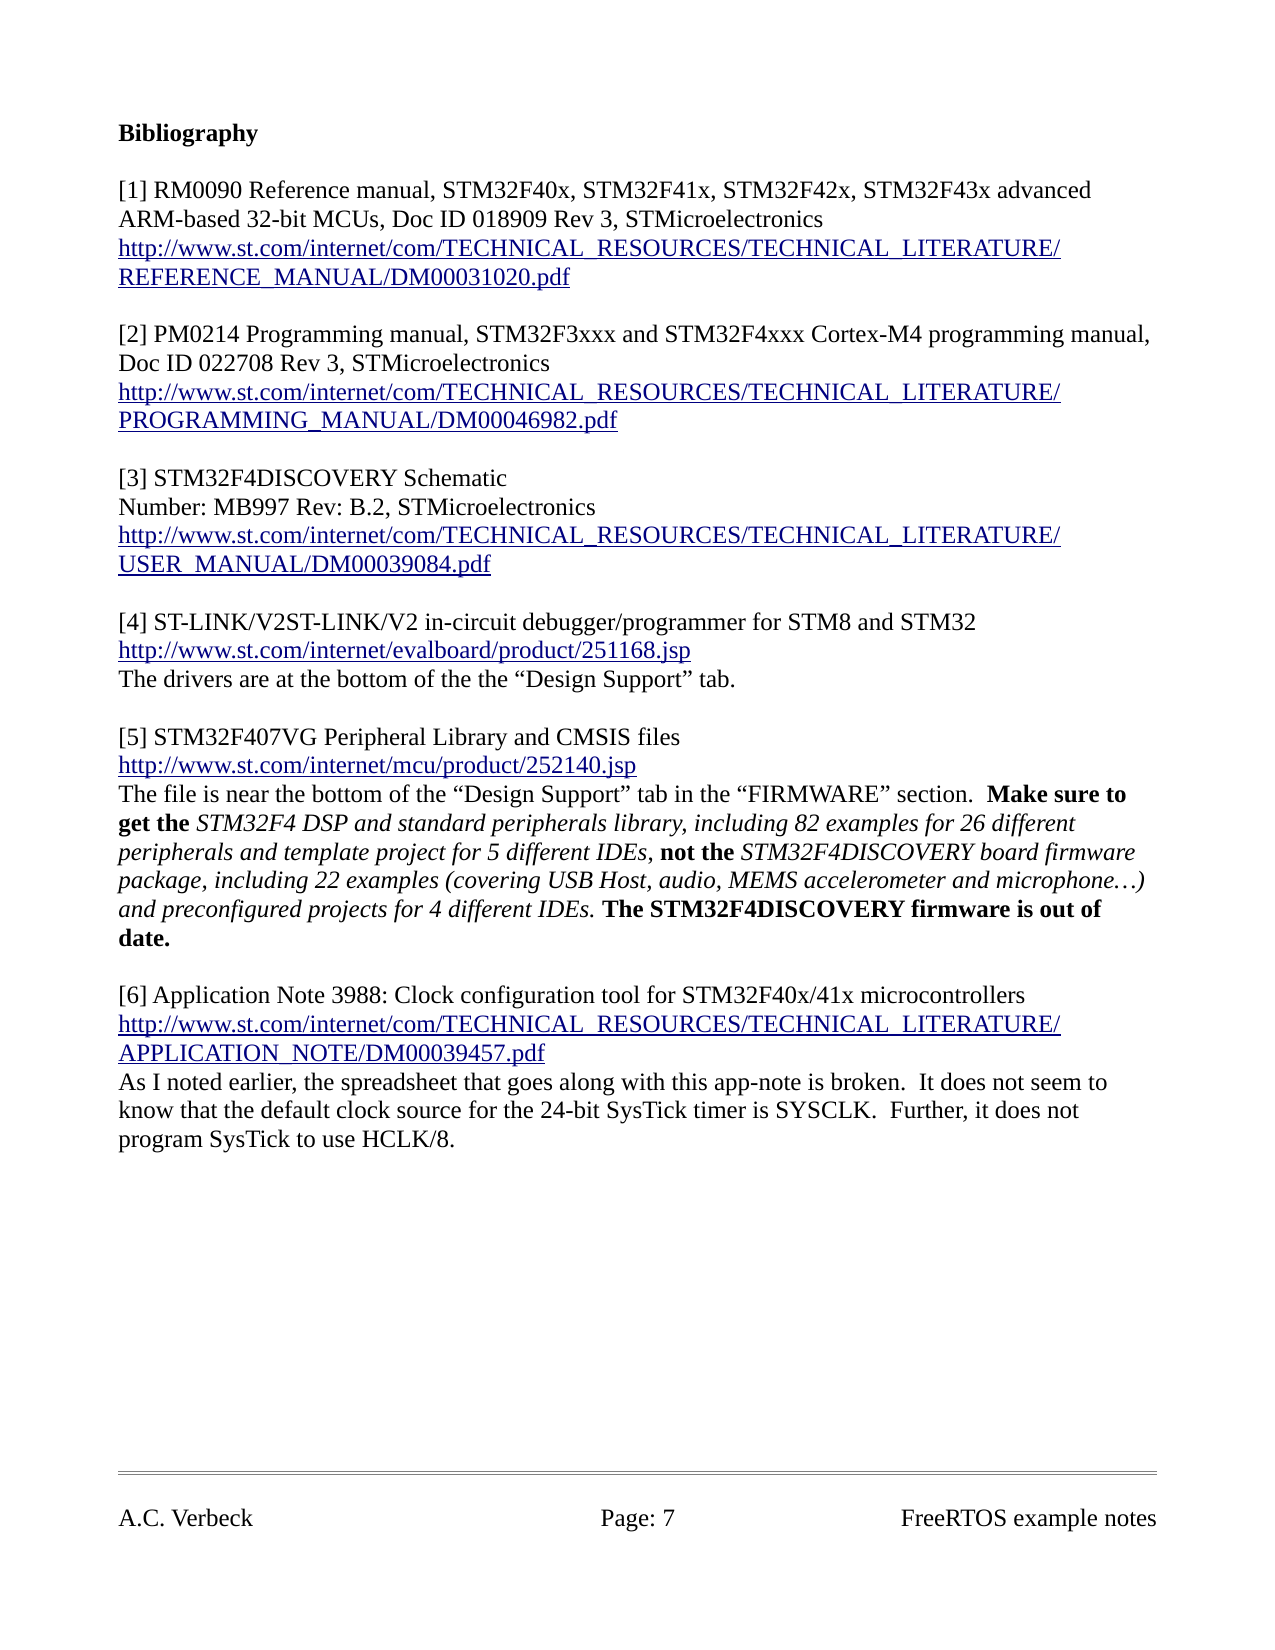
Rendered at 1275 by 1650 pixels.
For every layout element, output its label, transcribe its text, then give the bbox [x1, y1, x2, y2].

text http://www.st.com/internet/evalboard/product/251168.jsp [118, 636, 1157, 664]
text http://www.st.com/internet/mcu/product/252140.jsp [118, 751, 1157, 779]
text [4] ST-LINK/V2ST-LINK/V2 in-circuit debugger/programmer for STM8 and STM32 [118, 607, 1157, 636]
text http://www.st.com/internet/com/TECHNICAL_RESOURCES/TECHNICAL_LITERATURE/REFERENCE_MANUAL/DM00031020.pdf [118, 233, 1157, 291]
text http://www.st.com/internet/com/TECHNICAL_RESOURCES/TECHNICAL_LITERATURE/USER_MANUAL/DM00039084.pdf [118, 521, 1157, 578]
text http://www.st.com/internet/com/TECHNICAL_RESOURCES/TECHNICAL_LITERATURE/APPLICATION_NOTE/DM00039457.pdf [118, 1009, 1157, 1067]
text [3] STM32F4DISCOVERY Schematic [118, 463, 1157, 492]
text [5] STM32F407VG Peripheral Library and CMSIS files [118, 722, 1157, 751]
text The file is near the bottom of the “Design Support” tab in the “FIRMWARE” section. Make sure to get the STM32F4 DSP and standard peripherals library, including 82 examples for 26 different peripherals and template project for 5 different IDEs, not the STM32F4DISCOVERY board firmware package, including 22 examples (covering USB Host, audio, MEMS accelerometer and microphone…) and preconfigured projects for 4 different IDEs. The STM32F4DISCOVERY firmware is out of date. [118, 779, 1157, 952]
text [1] RM0090 Reference manual, STM32F40x, STM32F41x, STM32F42x, STM32F43x advanced ARM-based 32-bit MCUs, Doc ID 018909 Rev 3, STMicroelectronics [118, 176, 1157, 233]
text Bibliography [118, 118, 1157, 147]
text Number: MB997 Rev: B.2, STMicroelectronics [118, 492, 1157, 521]
text The drivers are at the bottom of the the “Design Support” tab. [118, 664, 1157, 693]
text As I noted earlier, the spreadsheet that goes along with this app-note is broken. It does not seem to know that the default clock source for the 24-bit SysTick timer is SYSCLK. Further, it does not program SysTick to use HCLK/8. [118, 1067, 1157, 1153]
text [2] PM0214 Programming manual, STM32F3xxx and STM32F4xxx Cortex-M4 programming manual, Doc ID 022708 Rev 3, STMicroelectronics [118, 319, 1157, 377]
text http://www.st.com/internet/com/TECHNICAL_RESOURCES/TECHNICAL_LITERATURE/PROGRAMMING_MANUAL/DM00046982.pdf [118, 377, 1157, 434]
text [6] Application Note 3988: Clock configuration tool for STM32F40x/41x microcontrollers [118, 981, 1157, 1009]
